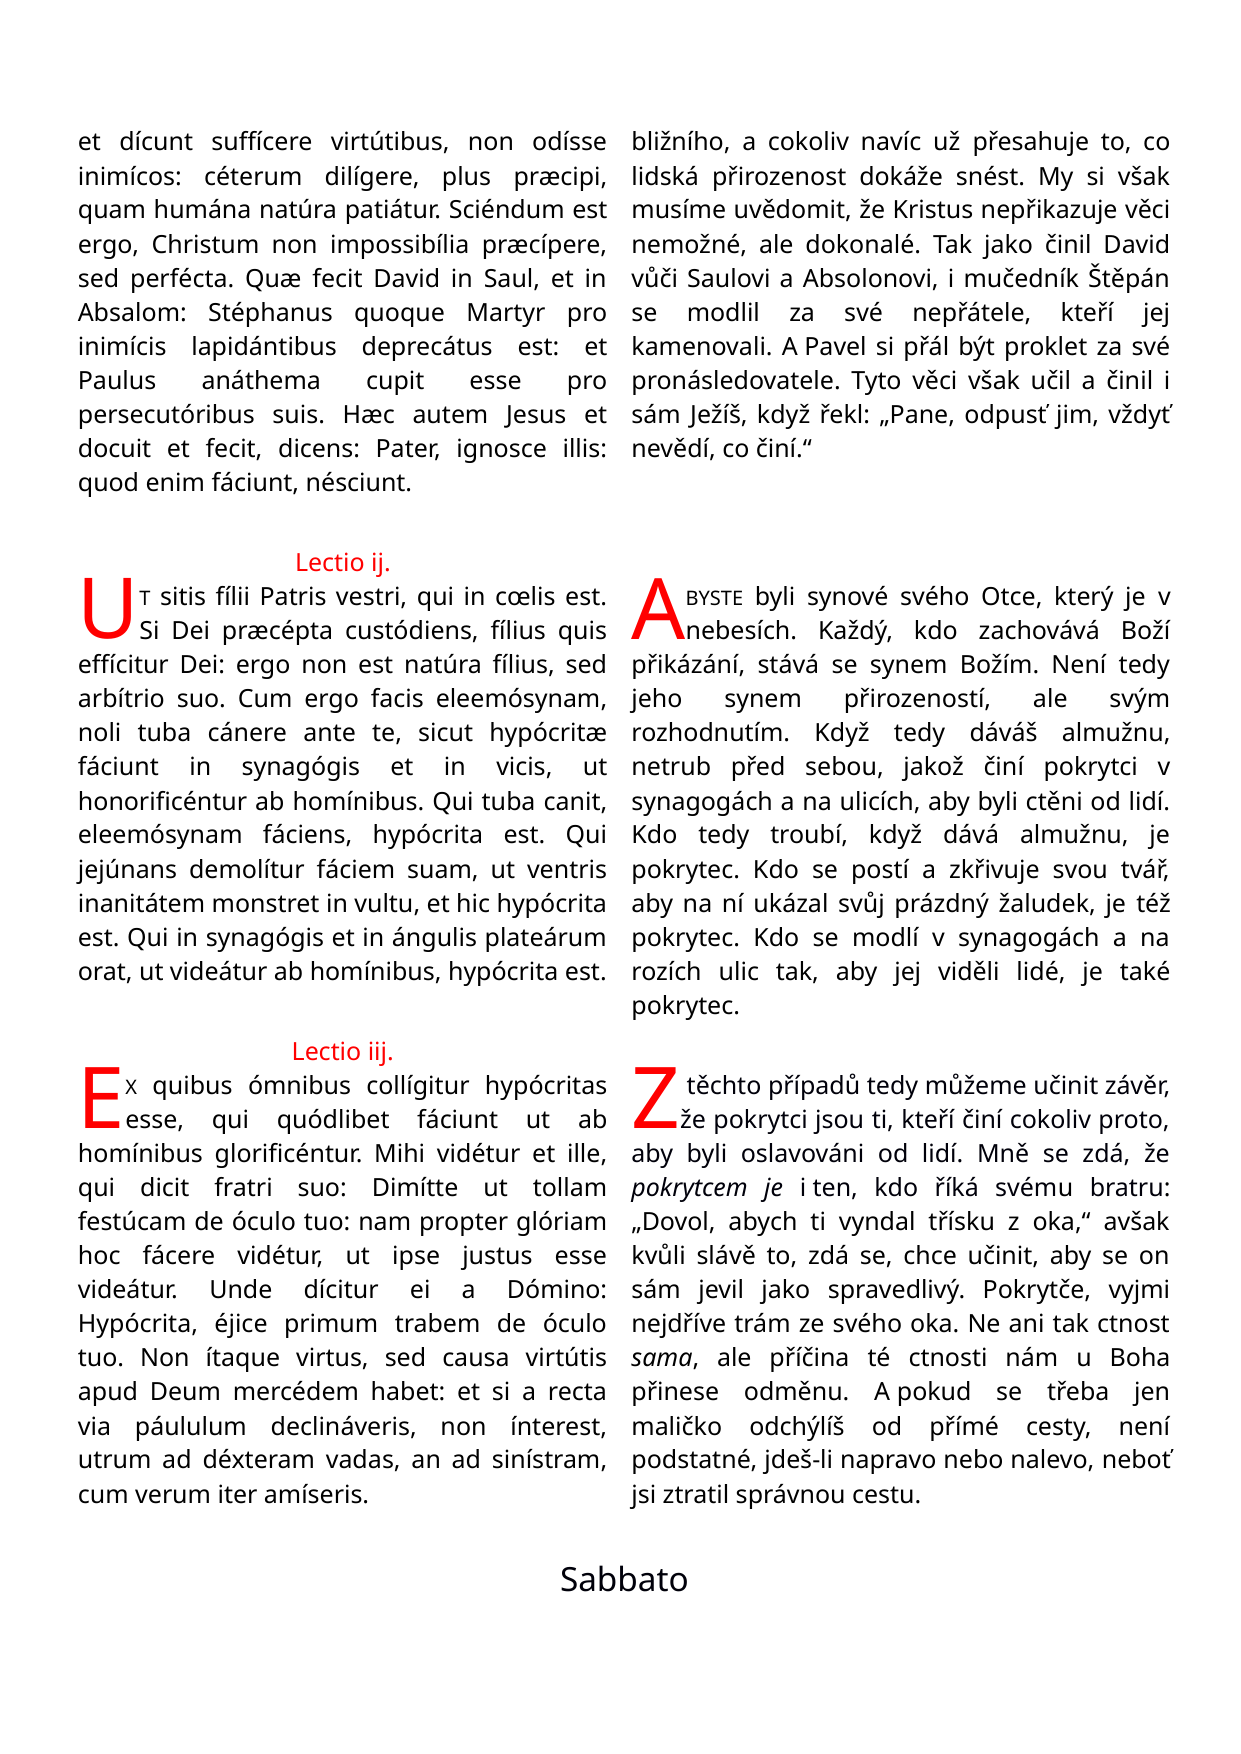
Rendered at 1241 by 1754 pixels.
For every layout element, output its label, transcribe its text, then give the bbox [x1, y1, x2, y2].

table_cell Léctio sancti Evangélii secúndum Matthæum. Lectio j. Cap. 5. In illo témpore: Dixit Jesus discípulis suis: Audístis quia dictum est: Díliges próximum tuum, et ódio habébis inimícum tuum. Et réliqua. Homilía sancti Hierónymi Presbýteri. Lib. 1. Comment. in Cap. 5. et 6. Matthæi. Ego autem dico vobis: Dilígite inimícos vestros; benefácite his qui odérunt vos. Multi præcépta Dei, imbecillitáte sua, non Sanctórum víribus æstimántes, putant esse impossibília quæ præcépta sunt: et dícunt suffícere virtútibus, non odísse inimícos: céterum dilígere, plus præcipi, quam humána natúra patiátur. Sciéndum est ergo, Christum non impossibília præcípere, sed perfécta. Quæ fecit David in Saul, et in Absalom: Stéphanus quoque Martyr pro inimícis lapidántibus deprecátus est: et Paulus anáthema cupit esse pro persecutóribus suis. Hæc autem Jesus et docuit et fecit, dicens: Pater, ignosce illis: quod enim fáciunt, nésciunt. [66, 118, 619, 539]
table_cell Lectio ij. Ut sitis fílii Patris vestri, qui in cœlis est. Si Dei præcépta custódiens, fílius quis effícitur Dei: ergo non est natúra fílius, sed arbítrio suo. Cum ergo facis eleemósynam, noli tuba cánere ante te, sicut hypócritæ fáciunt in synagógis et in vicis, ut honorificéntur ab homínibus. Qui tuba canit, eleemósynam fáciens, hypócrita est. Qui jejúnans demolítur fáciem suam, ut ventris inanitátem monstret in vultu, et hic hypócrita est. Qui in synagógis et in ángulis plateárum orat, ut videátur ab homínibus, hypócrita est. [66, 539, 619, 1027]
table_cell Abyste byli synové svého Otce, který je v nebesích. Každý, kdo zachovává Boží přikázání, stává se synem Božím. Není tedy jeho synem přirozeností, ale svým rozhodnutím. Když tedy dáváš almužnu, netrub před sebou, jakož činí pokrytci v synagogách a na ulicích, aby byli ctěni od lidí. Kdo tedy troubí, když dává almužnu, je pokrytec. Kdo se postí a zkřivuje svou tvář, aby na ní ukázal svůj prázdný žaludek, je též pokrytec. Kdo se modlí v synagogách a na rozích ulic tak, aby jej viděli lidé, je také pokrytec. [619, 539, 1182, 1027]
table_cell Lectio iij. Ex quibus ómnibus collígitur hypócritas esse, qui quódlibet fáciunt ut ab homínibus glorificéntur. Mihi vidétur et ille, qui dicit fratri suo: Dimítte ut tollam festúcam de óculo tuo: nam propter glóriam hoc fácere vidétur, ut ipse justus esse videátur. Unde dícitur ei a Dómino: Hypócrita, éjice primum trabem de óculo tuo. Non ítaque virtus, sed causa virtútis apud Deum mercédem habet: et si a recta via páululum declináveris, non ínterest, utrum ad déxteram vadas, an ad sinístram, cum verum iter amíseris. [66, 1028, 619, 1550]
table_cell Z těchto případů tedy můžeme učinit závěr, že pokrytci jsou ti, kteří činí cokoliv proto, aby byli oslavováni od lidí. Mně se zdá, že pokrytcem je i ten, kdo říká svému bratru: „Dovol, abych ti vyndal třísku z oka,“ avšak kvůli slávě to, zdá se, chce učinit, aby se on sám jevil jako spravedlivý. Pokrytče, vyjmi nejdříve trám ze svého oka. Ne ani tak ctnost sama, ale příčina té ctnosti nám u Boha přinese odměnu. A pokud se třeba jen maličko odchýlíš od přímé cesty, není podstatné, jdeš-li napravo nebo nalevo, neboť jsi ztratil správnou cestu. [619, 1028, 1182, 1550]
table_cell Sabbato [66, 1550, 1182, 1608]
table_cell Za onoho času řekl Ježíš svým učedníkům: „Slyšeli jste, že bylo řečeno: Budeš milovat svého bližního a v nenávisti mít svého nepřítele.“ A ostatní. Já vám však říkám: „Milujte své nepřátele a čiňte dobře těm, kteří vás nenávidí. Mnozí ve své slabosti nehledí na Boží přikázání skrze sílu Svatých, a považují za nemožné, aby Bůh něco takového opravdu přikázal. A říkají, že k ctnostnému chování stačí nemít v nenávisti své nepřátele, milovat svého bližního, a cokoliv navíc už přesahuje to, co lidská přirozenost dokáže snést. My si však musíme uvědomit, že Kristus nepřikazuje věci nemožné, ale dokonalé. Tak jako činil David vůči Saulovi a Absolonovi, i mučedník Štěpán se modlil za své nepřátele, kteří jej kamenovali. A Pavel si přál být proklet za své pronásledovatele. Tyto věci však učil a činil i sám Ježíš, když řekl: „Pane, odpusť jim, vždyť nevědí, co činí.“ [619, 118, 1182, 539]
